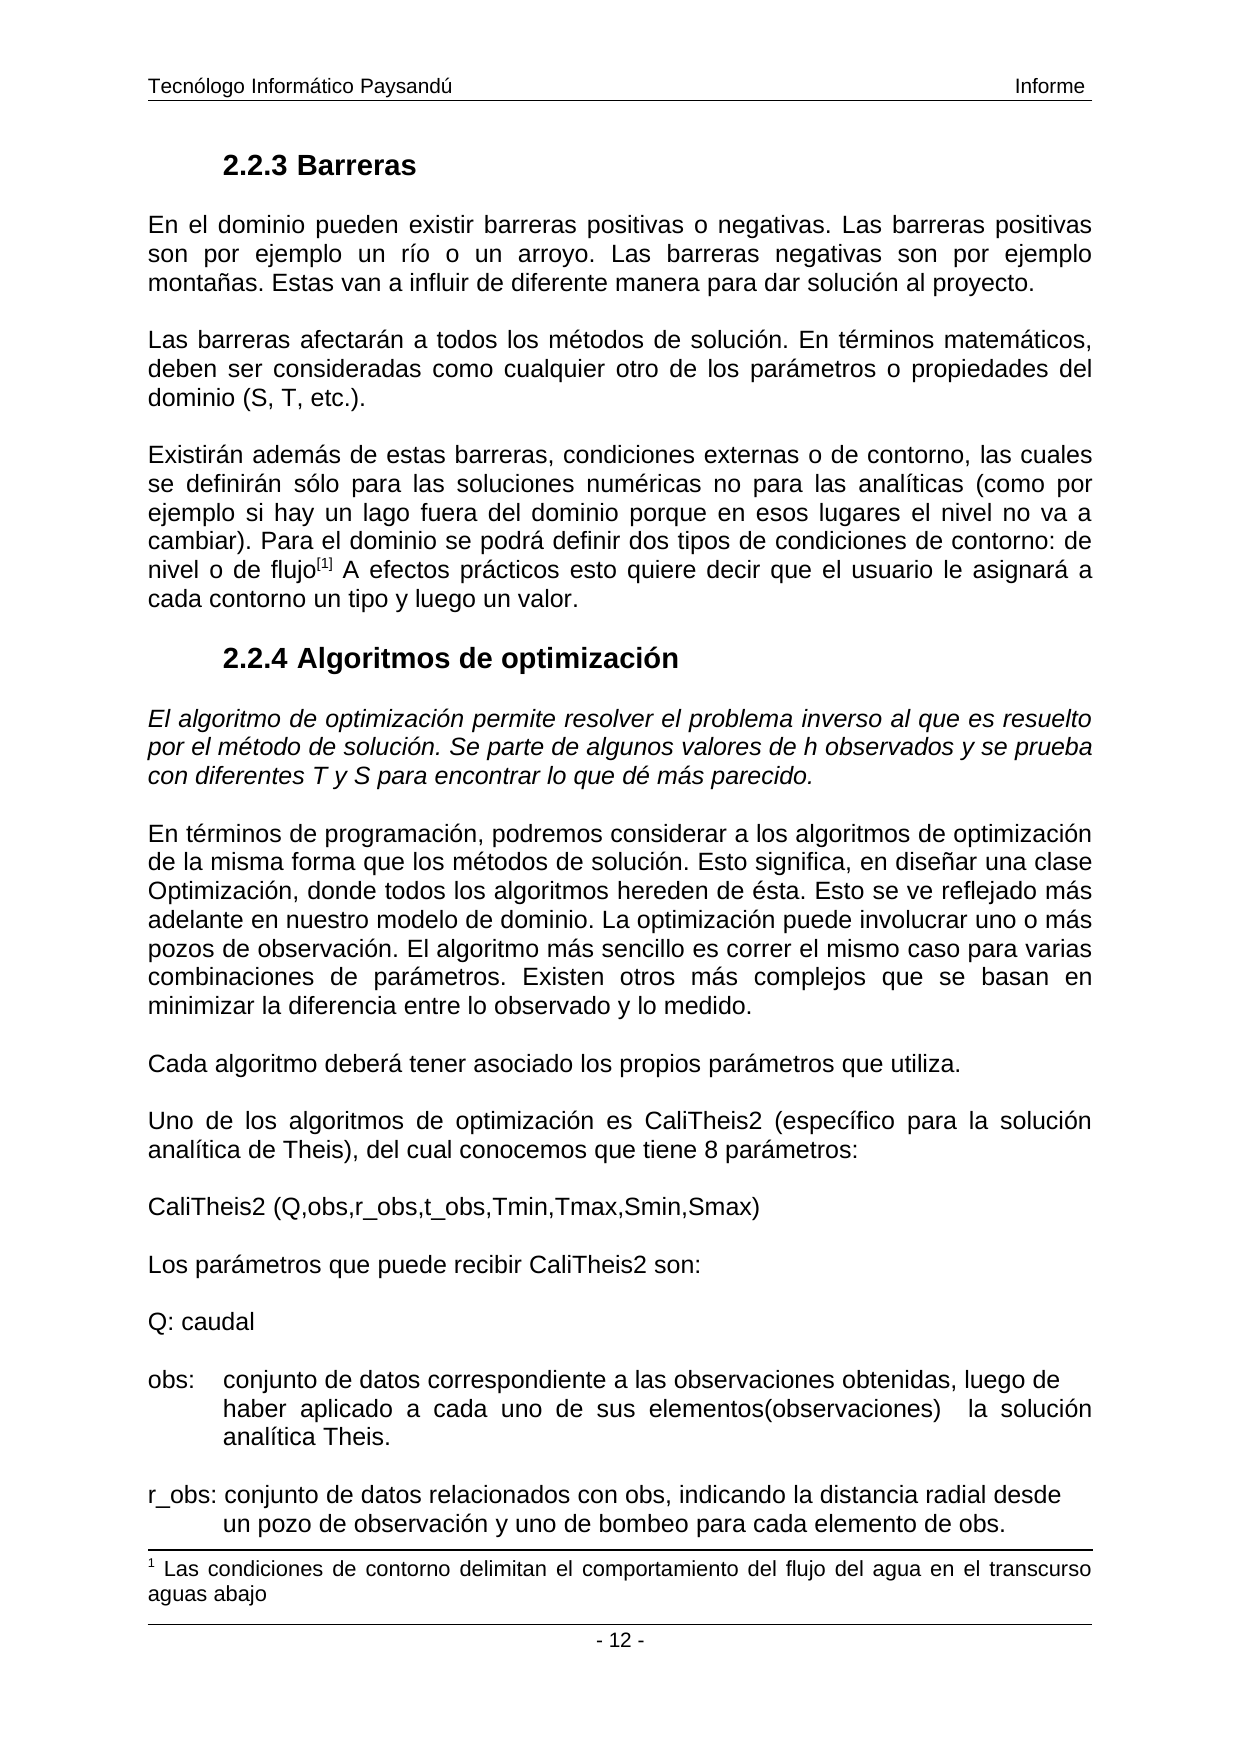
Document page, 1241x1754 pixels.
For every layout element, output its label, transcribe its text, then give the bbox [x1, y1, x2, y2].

text Las barreras afectarán a todos los métodos de solución. En términos matemáticos, deben ser consideradas como cualquier otro de los parámetros o propiedades del dominio (S, T, etc.). [148, 325, 1092, 411]
text Cada algoritmo deberá tener asociado los propios parámetros que utiliza. [148, 1048, 1092, 1077]
text un pozo de observación y uno de bombeo para cada elemento de obs. [148, 1508, 1092, 1537]
text haber aplicado a cada uno de sus elementos(observaciones) la solución analítica Theis. [223, 1393, 1092, 1451]
subtitle Algoritmos de optimización [223, 641, 1092, 675]
text Las condiciones de contorno delimitan el comportamiento del flujo del agua en el transcurso aguas abajo [148, 1556, 1092, 1606]
text obs: conjunto de datos correspondiente a las observaciones obtenidas, luego de [148, 1365, 1092, 1393]
text CaliTheis2 (Q,obs,r_obs,t_obs,Tmin,Tmax,Smin,Smax) [148, 1192, 1092, 1221]
text Uno de los algoritmos de optimización es CaliTheis2 (específico para la solución analítica de Theis), del cual conocemos que tiene 8 parámetros: [148, 1106, 1092, 1163]
text Los parámetros que puede recibir CaliTheis2 son: [148, 1250, 1092, 1278]
text Existirán además de estas barreras, condiciones externas o de contorno, las cuales se definirán sólo para las soluciones numéricas no para las analíticas (como por ejemplo si hay un lago fuera del dominio porque en esos lugares el nivel no va a cambiar). Para el dominio se podrá definir dos tipos de condiciones de contorno: de nivel o de flujo[] A efectos prácticos esto quiere decir que el usuario le asignará a cada contorno un tipo y luego un valor. [148, 440, 1092, 612]
subtitle Barreras [223, 148, 1092, 181]
text Q: caudal [148, 1307, 1092, 1336]
text r_obs: conjunto de datos relacionados con obs, indicando la distancia radial desde [148, 1480, 1092, 1508]
text En términos de programación, podremos considerar a los algoritmos de optimización de la misma forma que los métodos de solución. Esto significa, en diseñar una clase Optimización, donde todos los algoritmos hereden de ésta. Esto se ve reflejado más adelante en nuestro modelo de dominio. La optimización puede involucrar uno o más pozos de observación. El algoritmo más sencillo es correr el mismo caso para varias combinaciones de parámetros. Existen otros más complejos que se basan en minimizar la diferencia entre lo observado y lo medido. [148, 818, 1092, 1020]
text El algoritmo de optimización permite resolver el problema inverso al que es resuelto por el método de solución. Se parte de algunos valores de h observados y se prueba con diferentes T y S para encontrar lo que dé más parecido. [148, 703, 1092, 790]
text En el dominio pueden existir barreras positivas o negativas. Las barreras positivas son por ejemplo un río o un arroyo. Las barreras negativas son por ejemplo montañas. Estas van a influir de diferente manera para dar solución al proyecto. [148, 210, 1092, 296]
